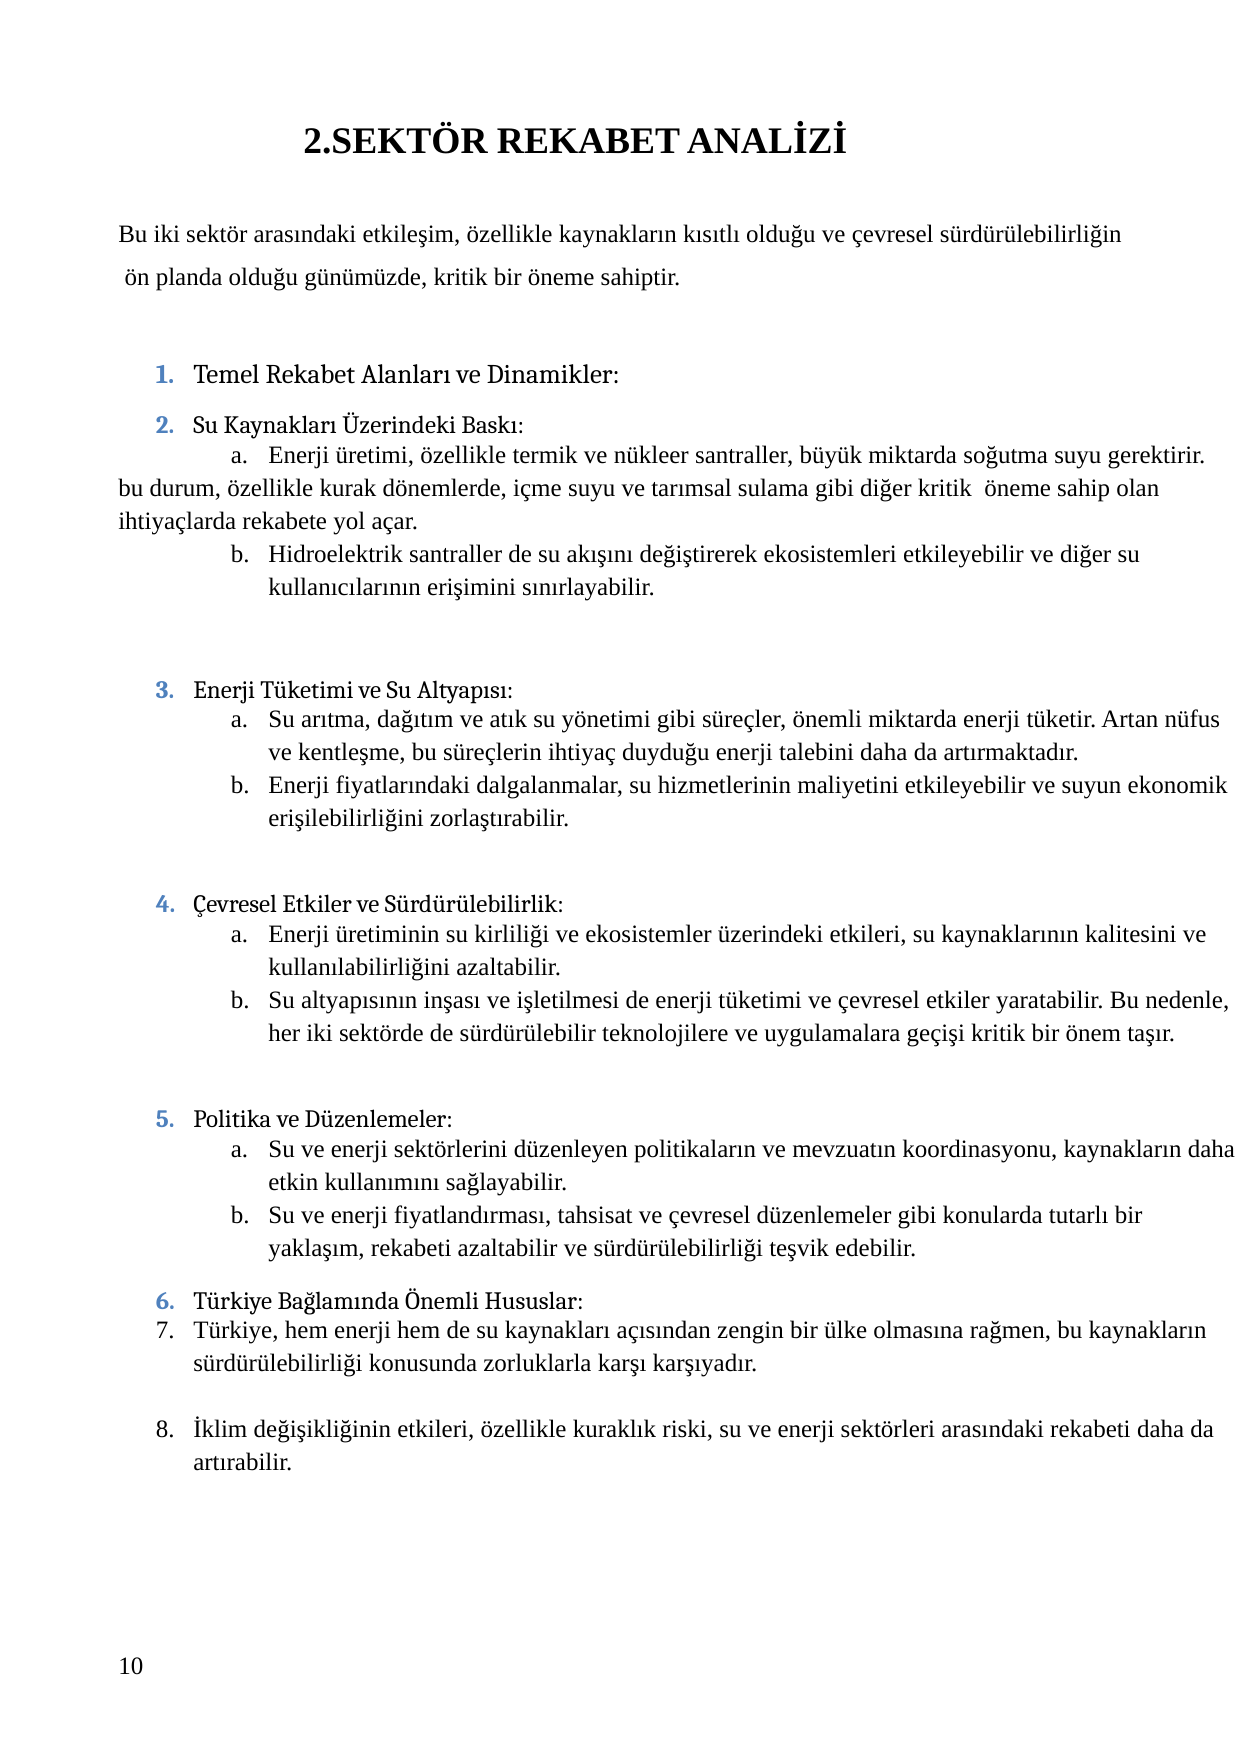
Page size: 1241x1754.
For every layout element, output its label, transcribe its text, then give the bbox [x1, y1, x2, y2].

subtitle Türkiye Bağlamında Önemli Hususlar: [156, 1287, 1240, 1315]
text 2.SEKTÖR REKABET ANALİZİ [118, 118, 1240, 161]
list Enerji üretiminin su kirliliği ve ekosistemler üzerindeki etkileri, su kaynaklarının kalitesini ve kullanılabilirliğini azaltabilir. [231, 919, 1240, 981]
list İklim değişikliğinin etkileri, özellikle kuraklık riski, su ve enerji sektörleri arasındaki rekabeti daha da artırabilir. [156, 1414, 1240, 1476]
list Su ve enerji fiyatlandırması, tahsisat ve çevresel düzenlemeler gibi konularda tutarlı bir yaklaşım, rekabeti azaltabilir ve sürdürülebilirliği teşvik edebilir. [231, 1200, 1240, 1261]
text ön planda olduğu günümüzde, kritik bir öneme sahiptir. [118, 262, 1240, 291]
list Enerji fiyatlarındaki dalgalanmalar, su hizmetlerinin maliyetini etkileyebilir ve suyun ekonomik erişilebilirliğini zorlaştırabilir. [231, 770, 1240, 832]
list Hidroelektrik santraller de su akışını değiştirerek ekosistemleri etkileyebilir ve diğer su kullanıcılarının erişimini sınırlayabilir. [231, 539, 1240, 601]
list Su arıtma, dağıtım ve atık su yönetimi gibi süreçler, önemli miktarda enerji tüketir. Artan nüfus ve kentleşme, bu süreçlerin ihtiyaç duyduğu enerji talebini daha da artırmaktadır. [231, 704, 1240, 766]
text bu durum, özellikle kurak dönemlerde, içme suyu ve tarımsal sulama gibi diğer kritik öneme sahip olan ihtiyaçlarda rekabete yol açar. [118, 473, 1240, 535]
subtitle Su Kaynakları Üzerindeki Baskı: [156, 411, 1240, 440]
list Su altyapısının inşası ve işletilmesi de enerji tüketimi ve çevresel etkiler yaratabilir. Bu nedenle, her iki sektörde de sürdürülebilir teknolojilere ve uygulamalara geçişi kritik bir önem taşır. [231, 985, 1240, 1047]
list Su ve enerji sektörlerini düzenleyen politikaların ve mevzuatın koordinasyonu, kaynakların daha etkin kullanımını sağlayabilir. [231, 1134, 1240, 1195]
text Bu iki sektör arasındaki etkileşim, özellikle kaynakların kısıtlı olduğu ve çevresel sürdürülebilirliğin [118, 219, 1240, 247]
subtitle Enerji Tüketimi ve Su Altyapısı: [156, 676, 1240, 704]
list Enerji üretimi, özellikle termik ve nükleer santraller, büyük miktarda soğutma suyu gerektirir. [231, 440, 1240, 469]
subtitle Temel Rekabet Alanları ve Dinamikler: [156, 359, 1240, 390]
subtitle Çevresel Etkiler ve Sürdürülebilirlik: [156, 890, 1240, 919]
list Türkiye, hem enerji hem de su kaynakları açısından zengin bir ülke olmasına rağmen, bu kaynakların sürdürülebilirliği konusunda zorluklarla karşı karşıyadır. [156, 1315, 1240, 1377]
subtitle Politika ve Düzenlemeler: [156, 1105, 1240, 1134]
